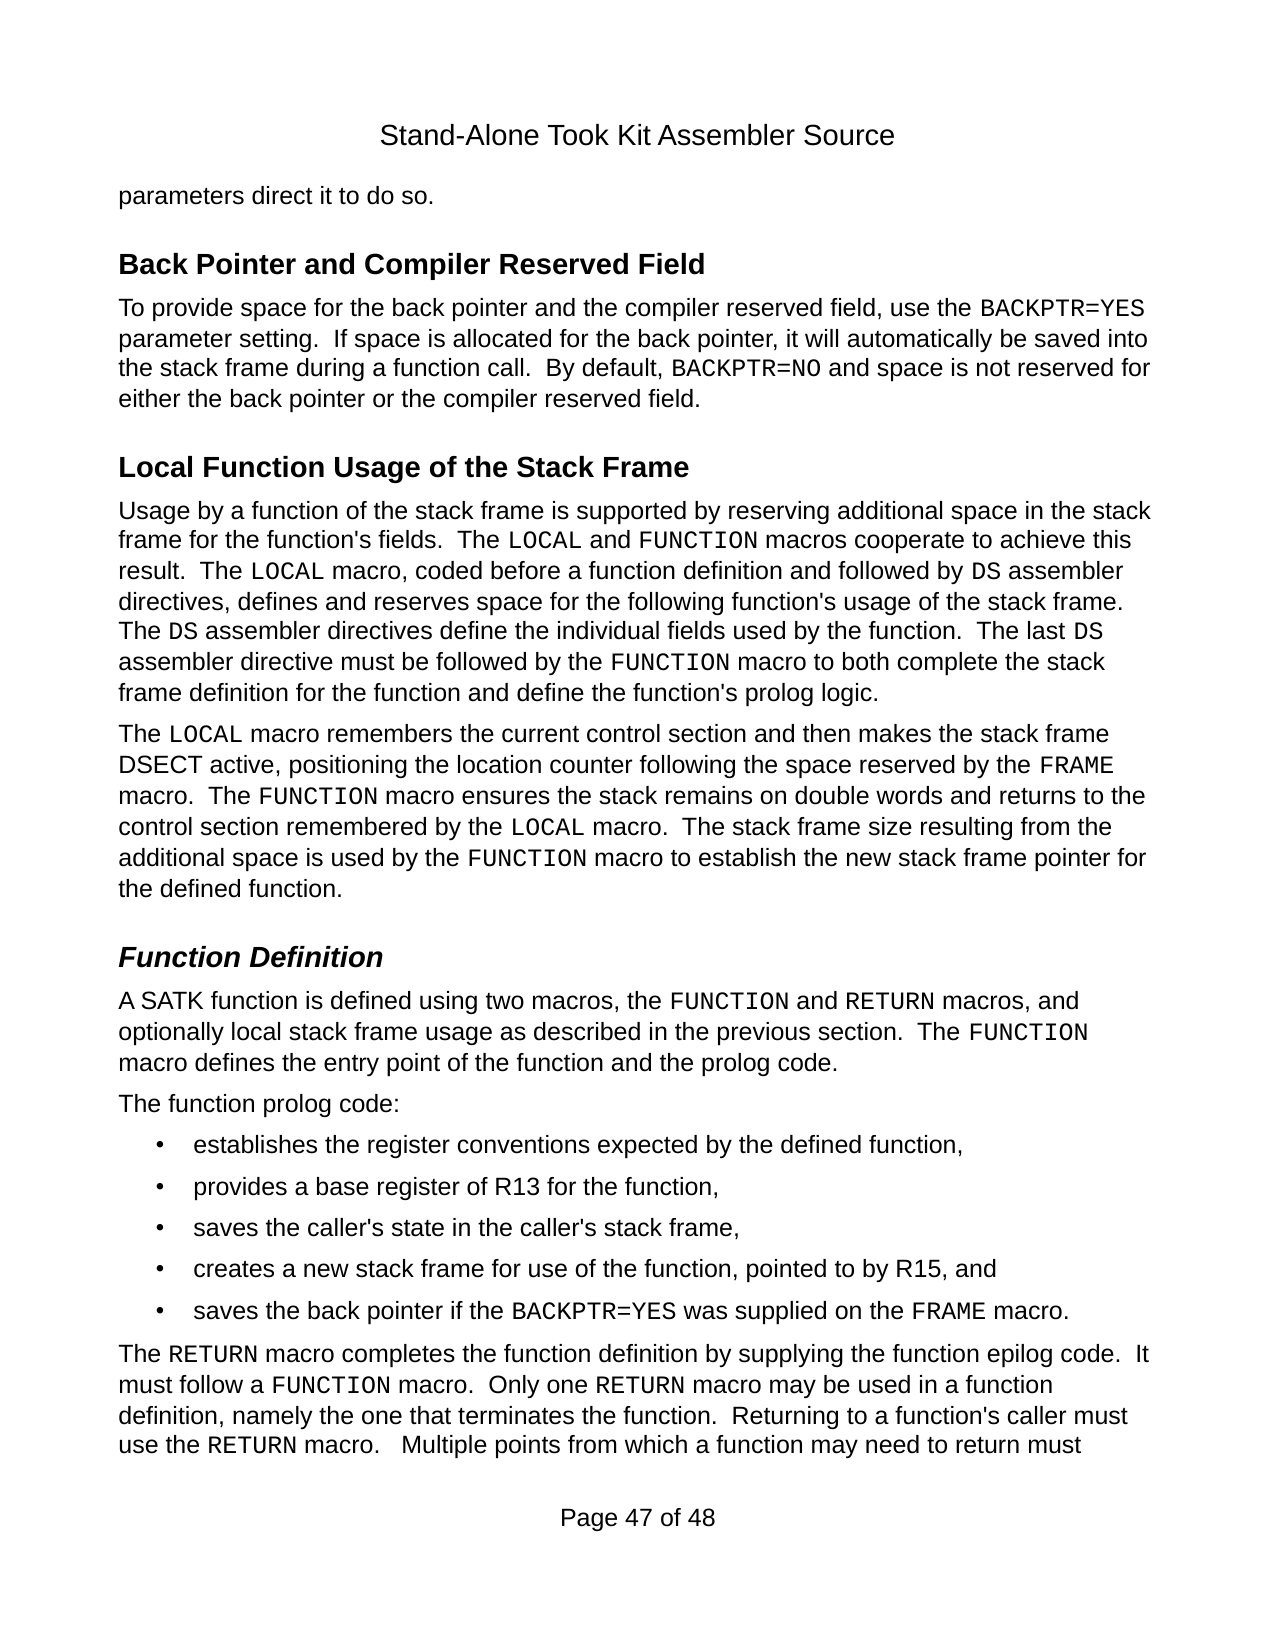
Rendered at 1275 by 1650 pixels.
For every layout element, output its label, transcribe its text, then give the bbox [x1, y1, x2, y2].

text The function prolog code: [118, 1089, 1157, 1118]
text Usage by a function of the stack frame is supported by reserving additional space in the stack frame for the function's fields. The LOCAL and FUNCTION macros cooperate to achieve this result. The LOCAL macro, coded before a function definition and followed by DS assembler directives, defines and reserves space for the following function's usage of the stack frame. The DS assembler directives define the individual fields used by the function. The last DS assembler directive must be followed by the FUNCTION macro to both complete the stack frame definition for the function and define the function's prolog logic. [118, 496, 1157, 706]
subtitle Local Function Usage of the Stack Frame [118, 450, 1157, 484]
list creates a new stack frame for use of the function, pointed to by R15, and [156, 1254, 1157, 1283]
list saves the caller's state in the caller's stack frame, [156, 1213, 1157, 1242]
text parameters direct it to do so. [118, 181, 1157, 210]
subtitle Back Pointer and Compiler Reserved Field [118, 247, 1157, 281]
list saves the back pointer if the BACKPTR=YES was supplied on the FRAME macro. [156, 1296, 1157, 1327]
list provides a base register of R13 for the function, [156, 1172, 1157, 1200]
text The RETURN macro completes the function definition by supplying the function epilog code. It must follow a FUNCTION macro. Only one RETURN macro may be used in a function definition, namely the one that terminates the function. Returning to a function's caller must use the RETURN macro. Multiple points from which a function may need to return must [118, 1339, 1157, 1461]
text The LOCAL macro remembers the current control section and then makes the stack frame DSECT active, positioning the location counter following the space reserved by the FRAME macro. The FUNCTION macro ensures the stack remains on double words and returns to the control section remembered by the LOCAL macro. The stack frame size resulting from the additional space is used by the FUNCTION macro to establish the new stack frame pointer for the defined function. [118, 719, 1157, 902]
list establishes the register conventions expected by the defined function, [156, 1130, 1157, 1159]
text A SATK function is defined using two macros, the FUNCTION and RETURN macros, and optionally local stack frame usage as described in the previous section. The FUNCTION macro defines the entry point of the function and the prolog code. [118, 986, 1157, 1076]
text To provide space for the back pointer and the compiler reserved field, use the BACKPTR=YES parameter setting. If space is allocated for the back pointer, it will automatically be saved into the stack frame during a function call. By default, BACKPTR=NO and space is not reserved for either the back pointer or the compiler reserved field. [118, 293, 1157, 413]
subtitle Function Definition [118, 940, 1157, 973]
